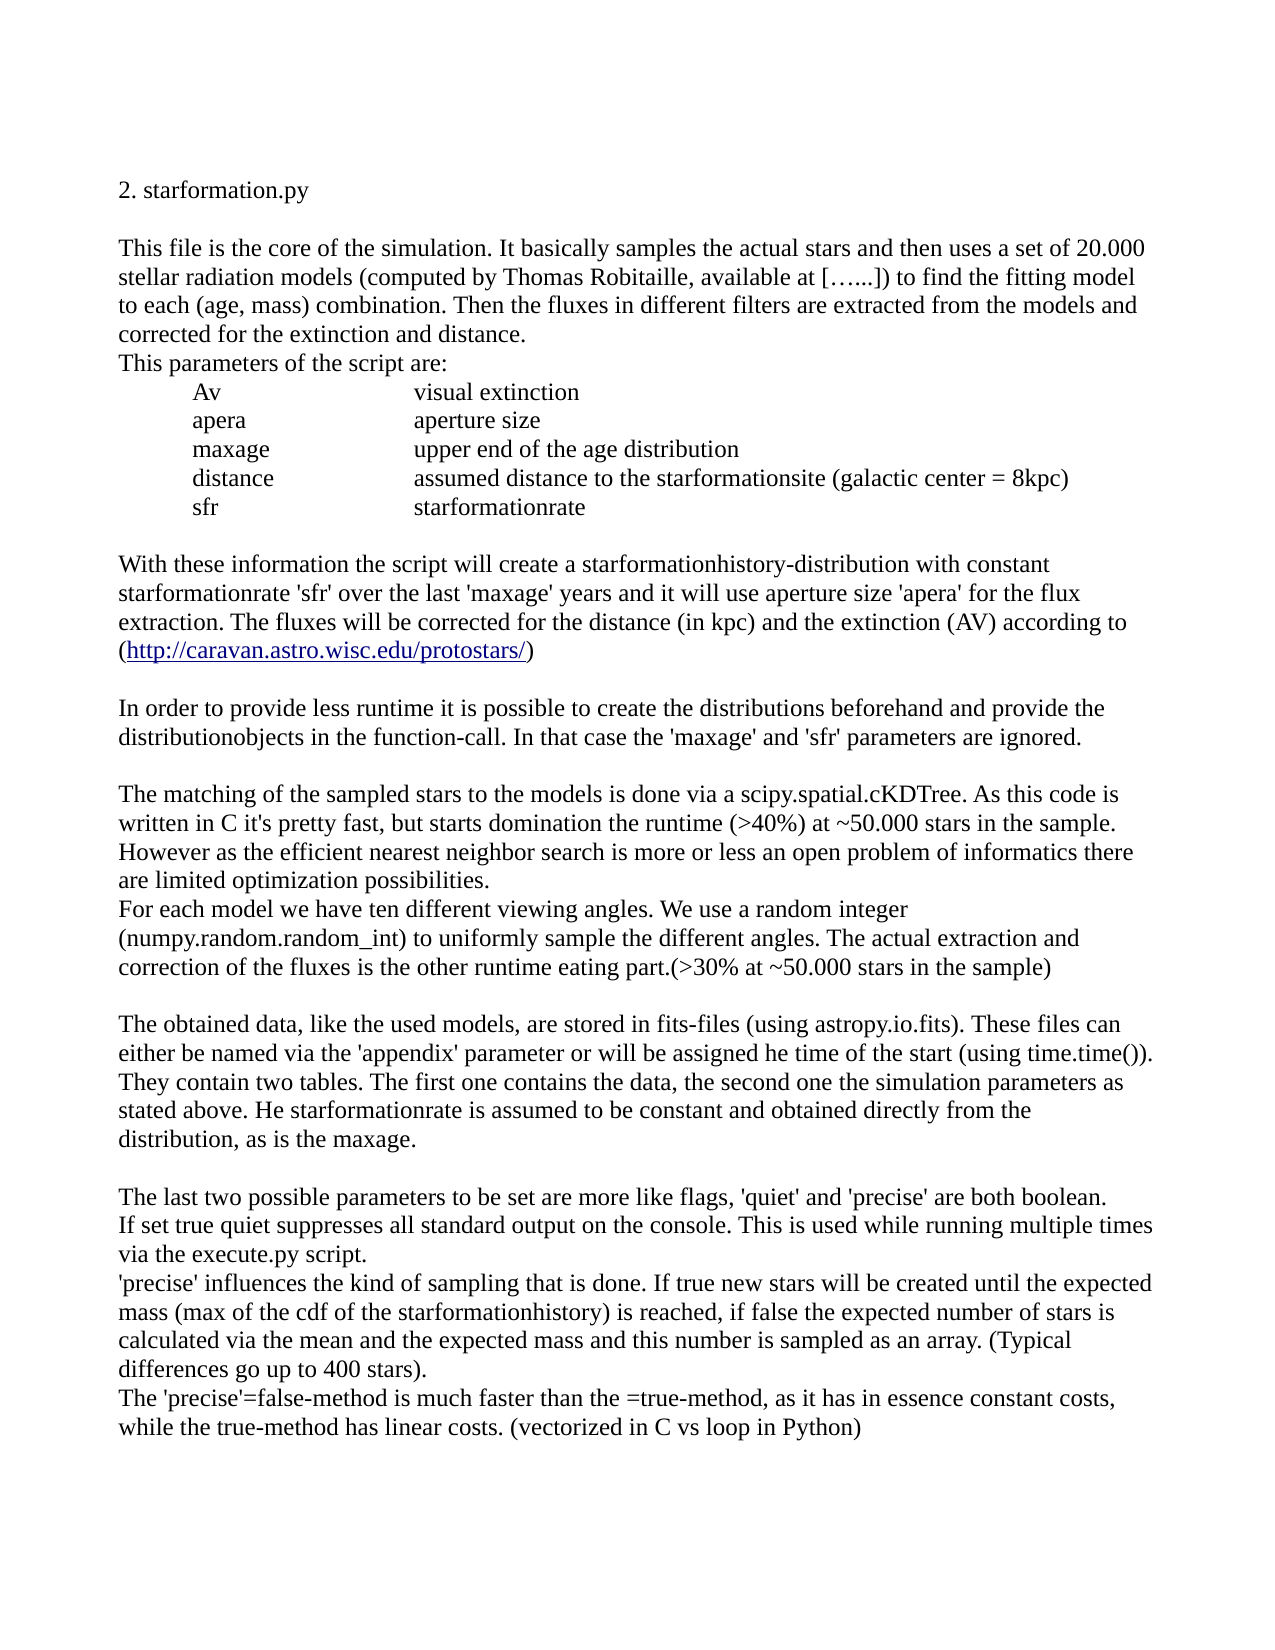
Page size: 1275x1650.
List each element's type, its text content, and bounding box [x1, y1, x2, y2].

text apera aperture size [118, 406, 1157, 434]
text sfr starformationrate [118, 492, 1157, 521]
text This parameters of the script are: [118, 348, 1157, 377]
text The last two possible parameters to be set are more like flags, 'quiet' and 'precise' are both boolean. [118, 1182, 1157, 1211]
text The 'precise'=false-method is much faster than the =true-method, as it has in essence constant costs, while the true-method has linear costs. (vectorized in C vs loop in Python) [118, 1383, 1157, 1441]
text For each model we have ten different viewing angles. We use a random integer (numpy.random.random_int) to uniformly sample the different angles. The actual extraction and correction of the fluxes is the other runtime eating part.(>30% at ~50.000 stars in the sample) [118, 894, 1157, 981]
text The obtained data, like the used models, are stored in fits-files (using astropy.io.fits). These files can either be named via the 'appendix' parameter or will be assigned he time of the start (using time.time()). They contain two tables. The first one contains the data, the second one the simulation parameters as stated above. He starformationrate is assumed to be constant and obtained directly from the distribution, as is the maxage. [118, 1009, 1157, 1153]
text 2. starformation.py [118, 176, 1157, 204]
text In order to provide less runtime it is possible to create the distributions beforehand and provide the distributionobjects in the function-call. In that case the 'maxage' and 'sfr' parameters are ignored. [118, 693, 1157, 751]
text The matching of the sampled stars to the models is done via a scipy.spatial.cKDTree. As this code is written in C it's pretty fast, but starts domination the runtime (>40%) at ~50.000 stars in the sample. However as the efficient nearest neighbor search is more or less an open problem of informatics there are limited optimization possibilities. [118, 779, 1157, 894]
text If set true quiet suppresses all standard output on the console. This is used while running multiple times via the execute.py script. [118, 1211, 1157, 1268]
text distance assumed distance to the starformationsite (galactic center = 8kpc) [118, 463, 1157, 492]
text 'precise' influences the kind of sampling that is done. If true new stars will be created until the expected mass (max of the cdf of the starformationhistory) is reached, if false the expected number of stars is calculated via the mean and the expected mass and this number is sampled as an array. (Typical differences go up to 400 stars). [118, 1268, 1157, 1383]
text maxage upper end of the age distribution [118, 434, 1157, 463]
text Av visual extinction [118, 377, 1157, 406]
text This file is the core of the simulation. It basically samples the actual stars and then uses a set of 20.000 stellar radiation models (computed by Thomas Robitaille, available at […...]) to find the fitting model to each (age, mass) combination. Then the fluxes in different filters are extracted from the models and corrected for the extinction and distance. [118, 233, 1157, 348]
text With these information the script will create a starformationhistory-distribution with constant starformationrate 'sfr' over the last 'maxage' years and it will use aperture size 'apera' for the flux extraction. The fluxes will be corrected for the distance (in kpc) and the extinction (AV) according to (http://caravan.astro.wisc.edu/protostars/) [118, 549, 1157, 664]
